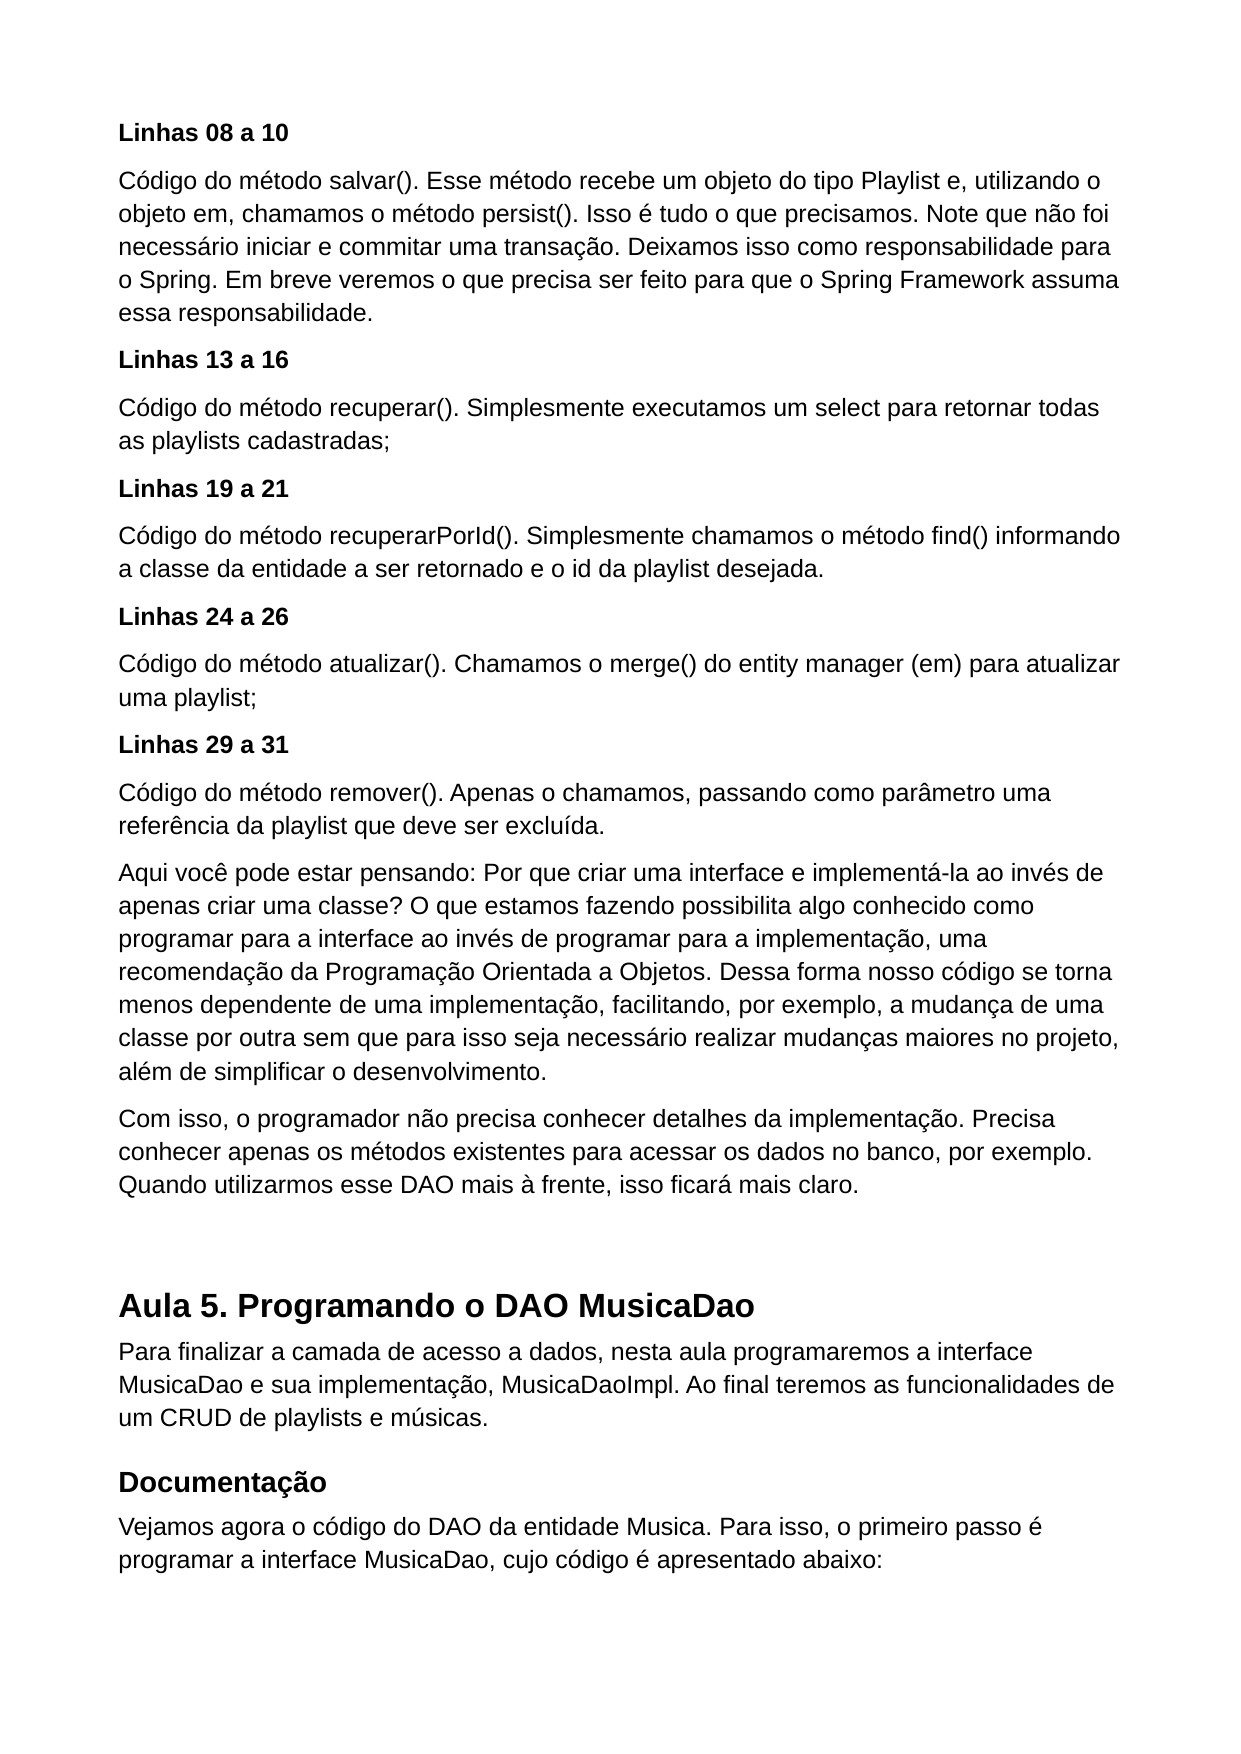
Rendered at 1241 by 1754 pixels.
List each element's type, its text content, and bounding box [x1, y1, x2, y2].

text Aqui você pode estar pensando: Por que criar uma interface e implementá-la ao invés de apenas criar uma classe? O que estamos fazendo possibilita algo conhecido como programar para a interface ao invés de programar para a implementação, uma recomendação da Programação Orientada a Objetos. Dessa forma nosso código se torna menos dependente de uma implementação, facilitando, por exemplo, a mudança de uma classe por outra sem que para isso seja necessário realizar mudanças maiores no projeto, além de simplificar o desenvolvimento. [118, 858, 1122, 1085]
text Código do método remover(). Apenas o chamamos, passando como parâmetro uma referência da playlist que deve ser excluída. [118, 778, 1122, 839]
text Código do método salvar(). Esse método recebe um objeto do tipo Playlist e, utilizando o objeto em, chamamos o método persist(). Isso é tudo o que precisamos. Note que não foi necessário iniciar e commitar uma transação. Deixamos isso como responsabilidade para o Spring. Em breve veremos o que precisa ser feito para que o Spring Framework assuma essa responsabilidade. [118, 166, 1122, 327]
text Linhas 08 a 10 [118, 118, 1122, 147]
text Código do método recuperar(). Simplesmente executamos um select para retornar todas as playlists cadastradas; [118, 393, 1122, 455]
text Linhas 13 a 16 [118, 345, 1122, 374]
subtitle Aula 5. Programando o DAO MusicaDao [118, 1286, 1122, 1325]
text Vejamos agora o código do DAO da entidade Musica. Para isso, o primeiro passo é programar a interface MusicaDao, cujo código é apresentado abaixo: [118, 1512, 1122, 1573]
text Linhas 19 a 21 [118, 474, 1122, 502]
text Para finalizar a camada de acesso a dados, nesta aula programaremos a interface MusicaDao e sua implementação, MusicaDaoImpl. Ao final teremos as funcionalidades de um CRUD de playlists e músicas. [118, 1337, 1122, 1432]
text Linhas 29 a 31 [118, 730, 1122, 759]
text Código do método recuperarPorId(). Simplesmente chamamos o método find() informando a classe da entidade a ser retornado e o id da playlist desejada. [118, 521, 1122, 583]
text Linhas 24 a 26 [118, 602, 1122, 631]
subtitle Documentação [118, 1466, 1122, 1499]
text Código do método atualizar(). Chamamos o merge() do entity manager (em) para atualizar uma playlist; [118, 649, 1122, 711]
text Com isso, o programador não precisa conhecer detalhes da implementação. Precisa conhecer apenas os métodos existentes para acessar os dados no banco, por exemplo. Quando utilizarmos esse DAO mais à frente, isso ficará mais claro. [118, 1104, 1122, 1199]
